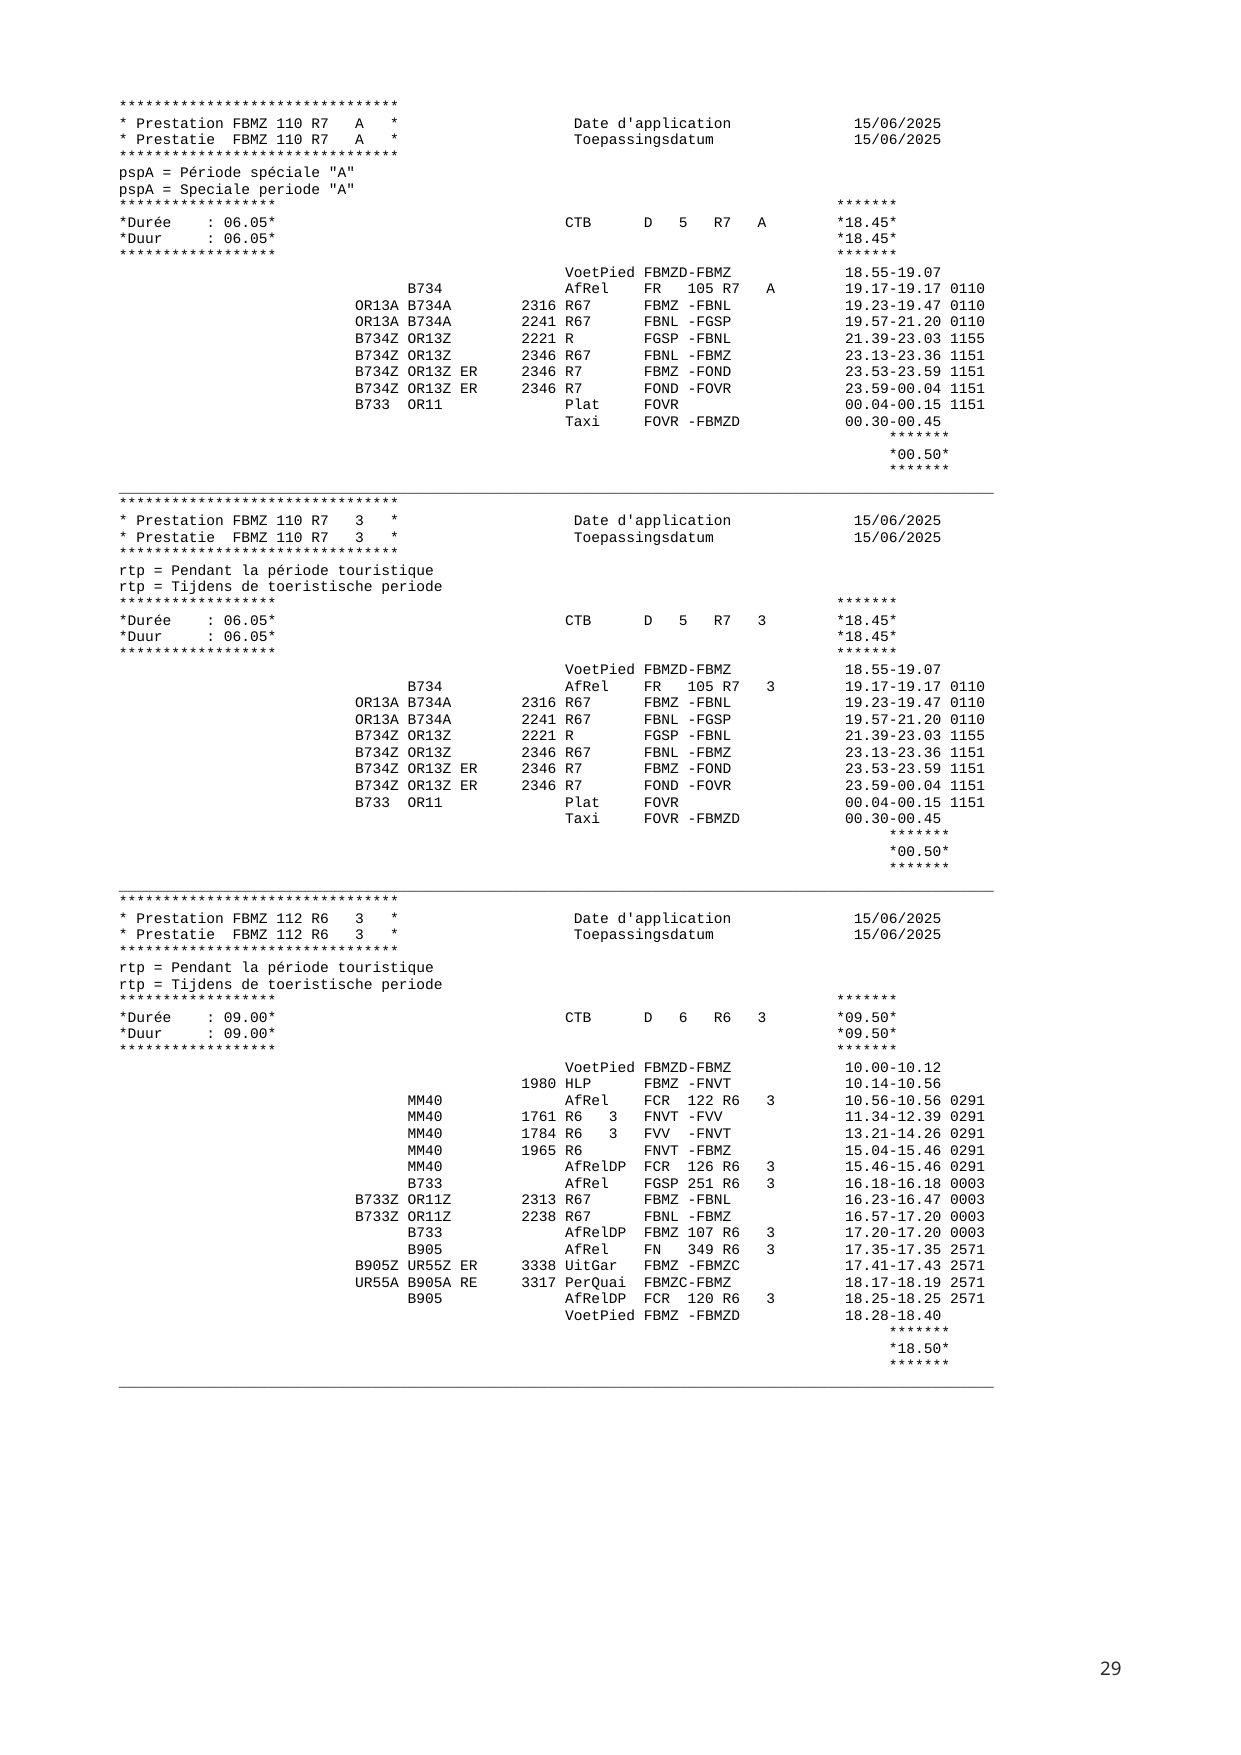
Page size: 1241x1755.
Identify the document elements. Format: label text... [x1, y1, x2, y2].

text ******************************** * Prestation FBMZ 110 R7 3 * Date d'application 15/06/2025 * Prestatie FBMZ 110 R7 3 * Toepassingsdatum 15/06/2025 ******************************** rtp = Pendant la période touristique rtp = Tijdens de toeristische periode ****************** ******* *Durée : 06.05* CTB D 5 R7 3 *18.45* *Duur : 06.05* *18.45* ****************** ******* VoetPied FBMZD-FBMZ 18.55-19.07 B734 AfRel FR 105 R7 3 19.17-19.17 0110 OR13A B734A 2316 R67 FBMZ -FBNL 19.23-19.47 0110 OR13A B734A 2241 R67 FBNL -FGSP 19.57-21.20 0110 B734Z OR13Z 2221 R FGSP -FBNL 21.39-23.03 1155 B734Z OR13Z 2346 R67 FBNL -FBMZ 23.13-23.36 1151 B734Z OR13Z ER 2346 R7 FBMZ -FOND 23.53-23.59 1151 B734Z OR13Z ER 2346 R7 FOND -FOVR 23.59-00.04 1151 B733 OR11 Plat FOVR 00.04-00.15 1151 Taxi FOVR -FBMZD 00.30-00.45 ******* *00.50* ******* ____________________________________________________________________________________________________ [119, 497, 1122, 894]
text ******************************** * Prestation FBMZ 110 R7 A * Date d'application 15/06/2025 * Prestatie FBMZ 110 R7 A * Toepassingsdatum 15/06/2025 ******************************** pspA = Période spéciale "A" pspA = Speciale periode "A" ****************** ******* *Durée : 06.05* CTB D 5 R7 A *18.45* *Duur : 06.05* *18.45* ****************** ******* VoetPied FBMZD-FBMZ 18.55-19.07 B734 AfRel FR 105 R7 A 19.17-19.17 0110 OR13A B734A 2316 R67 FBMZ -FBNL 19.23-19.47 0110 OR13A B734A 2241 R67 FBNL -FGSP 19.57-21.20 0110 B734Z OR13Z 2221 R FGSP -FBNL 21.39-23.03 1155 B734Z OR13Z 2346 R67 FBNL -FBMZ 23.13-23.36 1151 B734Z OR13Z ER 2346 R7 FBMZ -FOND 23.53-23.59 1151 B734Z OR13Z ER 2346 R7 FOND -FOVR 23.59-00.04 1151 B733 OR11 Plat FOVR 00.04-00.15 1151 Taxi FOVR -FBMZD 00.30-00.45 ******* *00.50* ******* ____________________________________________________________________________________________________ [119, 99, 1122, 497]
text ******************************** * Prestation FBMZ 112 R6 3 * Date d'application 15/06/2025 * Prestatie FBMZ 112 R6 3 * Toepassingsdatum 15/06/2025 ******************************** rtp = Pendant la période touristique rtp = Tijdens de toeristische periode ****************** ******* *Durée : 09.00* CTB D 6 R6 3 *09.50* *Duur : 09.00* *09.50* ****************** ******* VoetPied FBMZD-FBMZ 10.00-10.12 1980 HLP FBMZ -FNVT 10.14-10.56 MM40 AfRel FCR 122 R6 3 10.56-10.56 0291 MM40 1761 R6 3 FNVT -FVV 11.34-12.39 0291 MM40 1784 R6 3 FVV -FNVT 13.21-14.26 0291 MM40 1965 R6 FNVT -FBMZ 15.04-15.46 0291 MM40 AfRelDP FCR 126 R6 3 15.46-15.46 0291 B733 AfRel FGSP 251 R6 3 16.18-16.18 0003 B733Z OR11Z 2313 R67 FBMZ -FBNL 16.23-16.47 0003 B733Z OR11Z 2238 R67 FBNL -FBMZ 16.57-17.20 0003 B733 AfRelDP FBMZ 107 R6 3 17.20-17.20 0003 B905 AfRel FN 349 R6 3 17.35-17.35 2571 B905Z UR55Z ER 3338 UitGar FBMZ -FBMZC 17.41-17.43 2571 UR55A B905A RE 3317 PerQuai FBMZC-FBMZ 18.17-18.19 2571 B905 AfRelDP FCR 120 R6 3 18.25-18.25 2571 VoetPied FBMZ -FBMZD 18.28-18.40 ******* *18.50* ******* ____________________________________________________________________________________________________ [119, 894, 1122, 1391]
